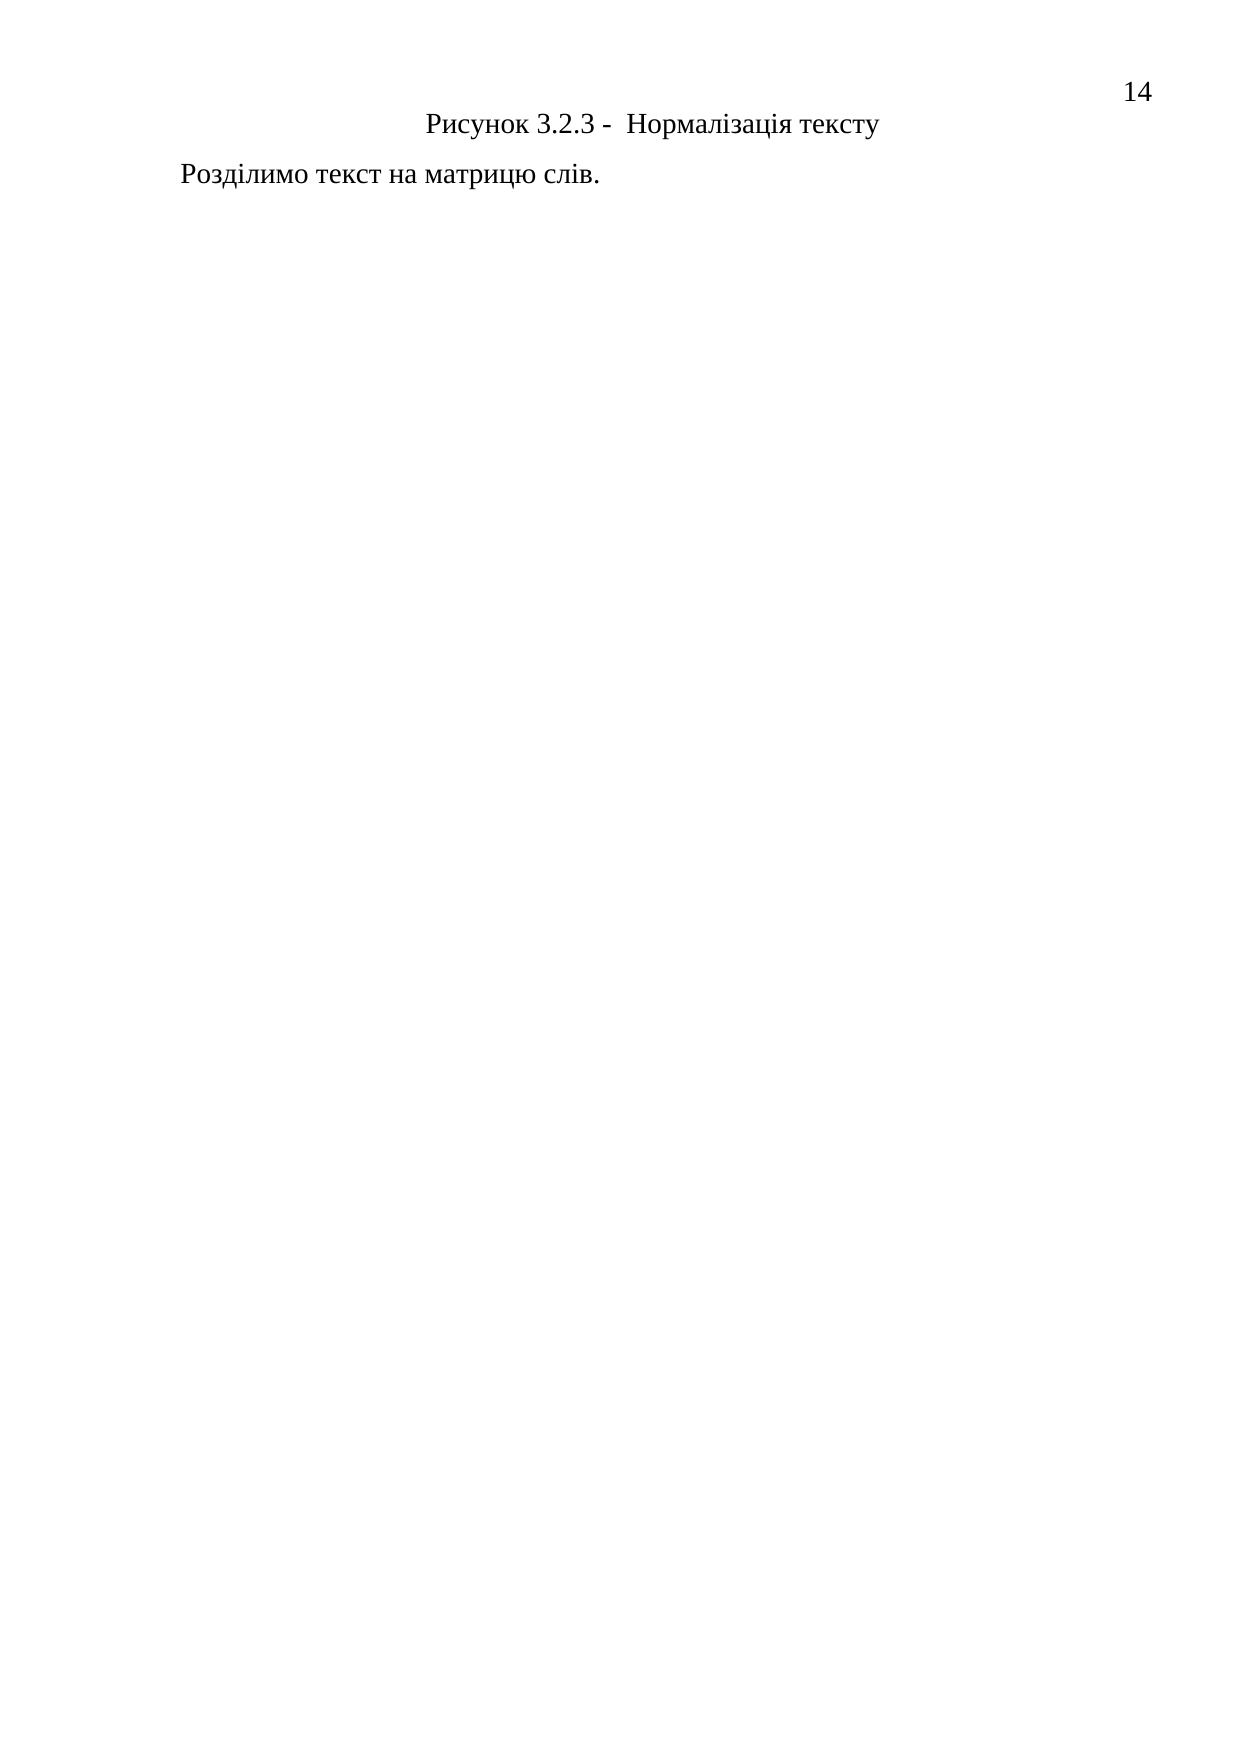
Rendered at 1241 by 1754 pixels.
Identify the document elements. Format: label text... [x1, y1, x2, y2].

text Розділимо текст на матрицю слів. [106, 157, 1198, 190]
subtitle Нормалізація тексту [106, 106, 1198, 140]
